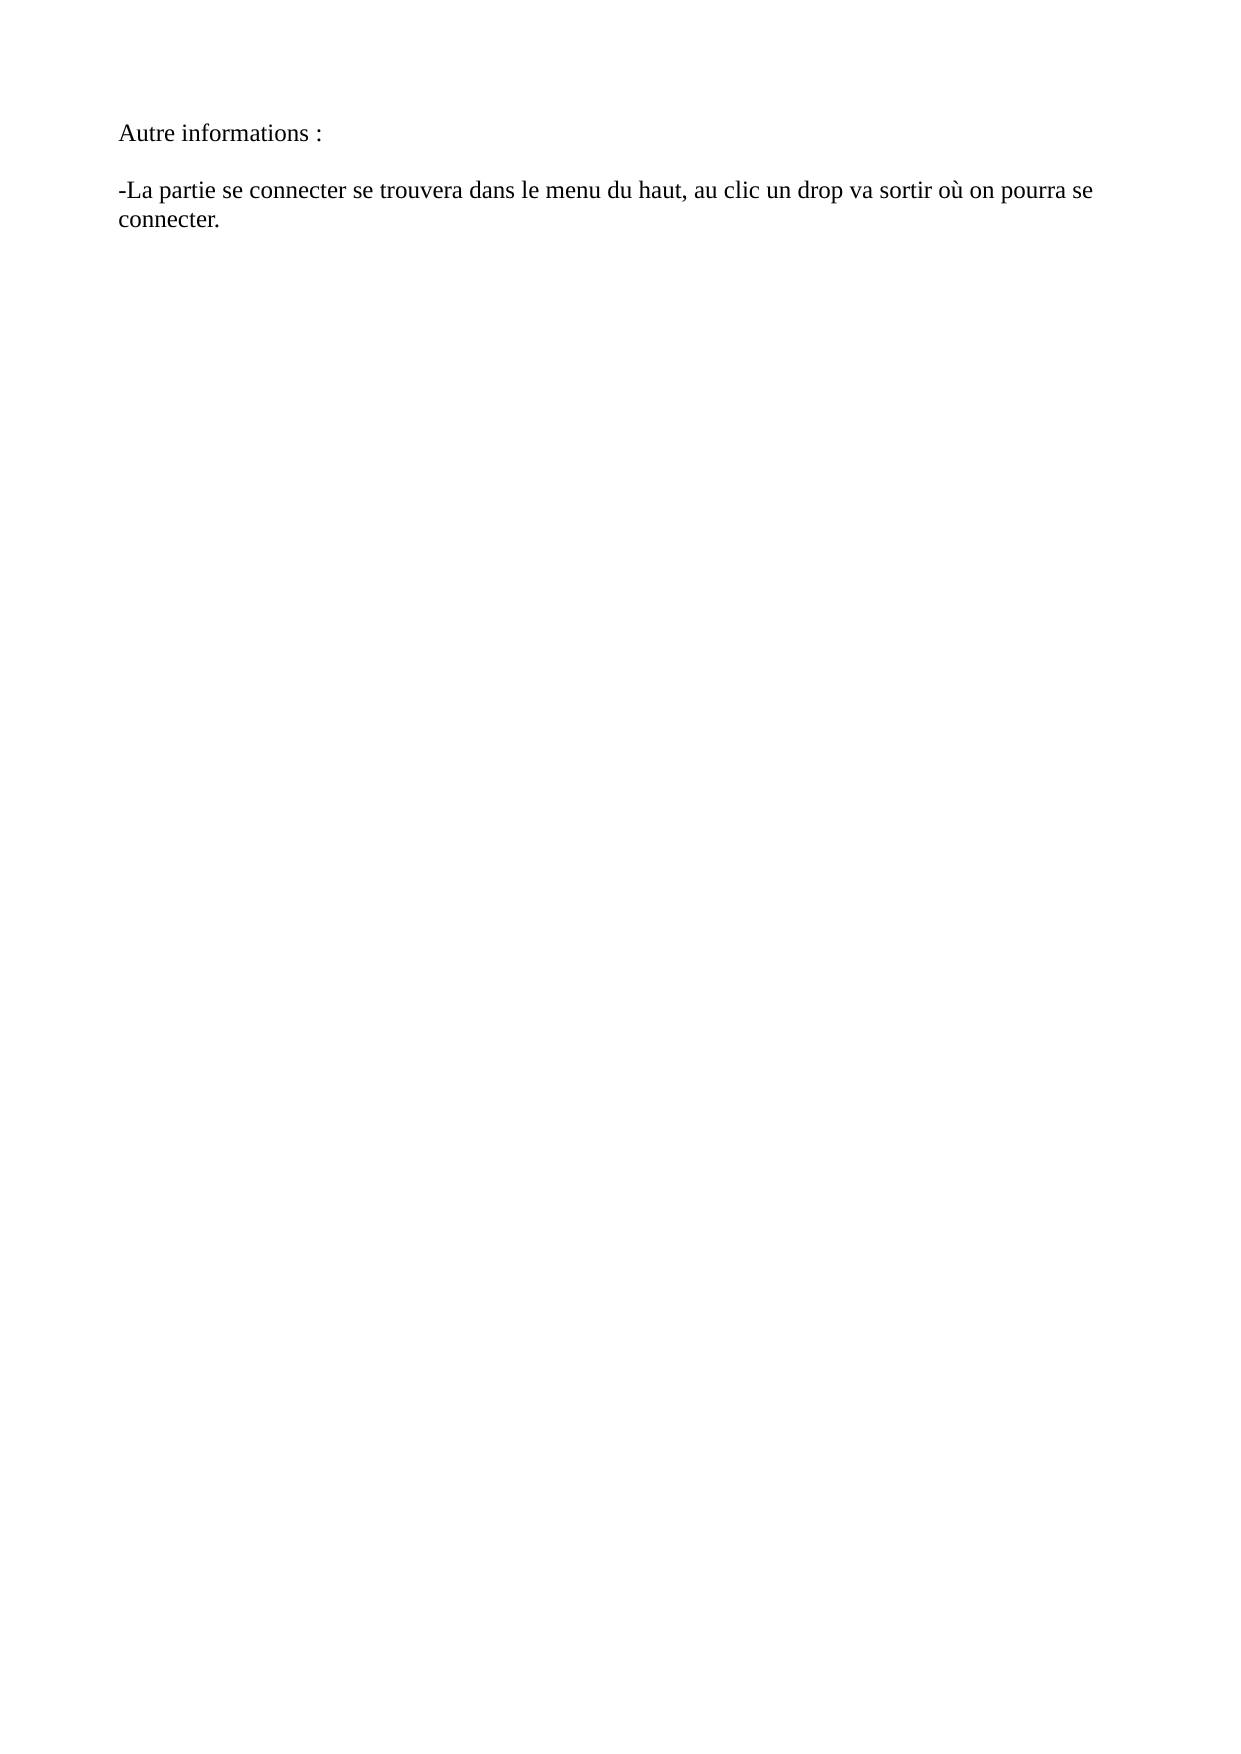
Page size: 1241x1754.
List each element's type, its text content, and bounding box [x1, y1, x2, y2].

text Autre informations : [118, 118, 1122, 147]
text -La partie se connecter se trouvera dans le menu du haut, au clic un drop va sortir où on pourra se connecter. [118, 176, 1122, 233]
